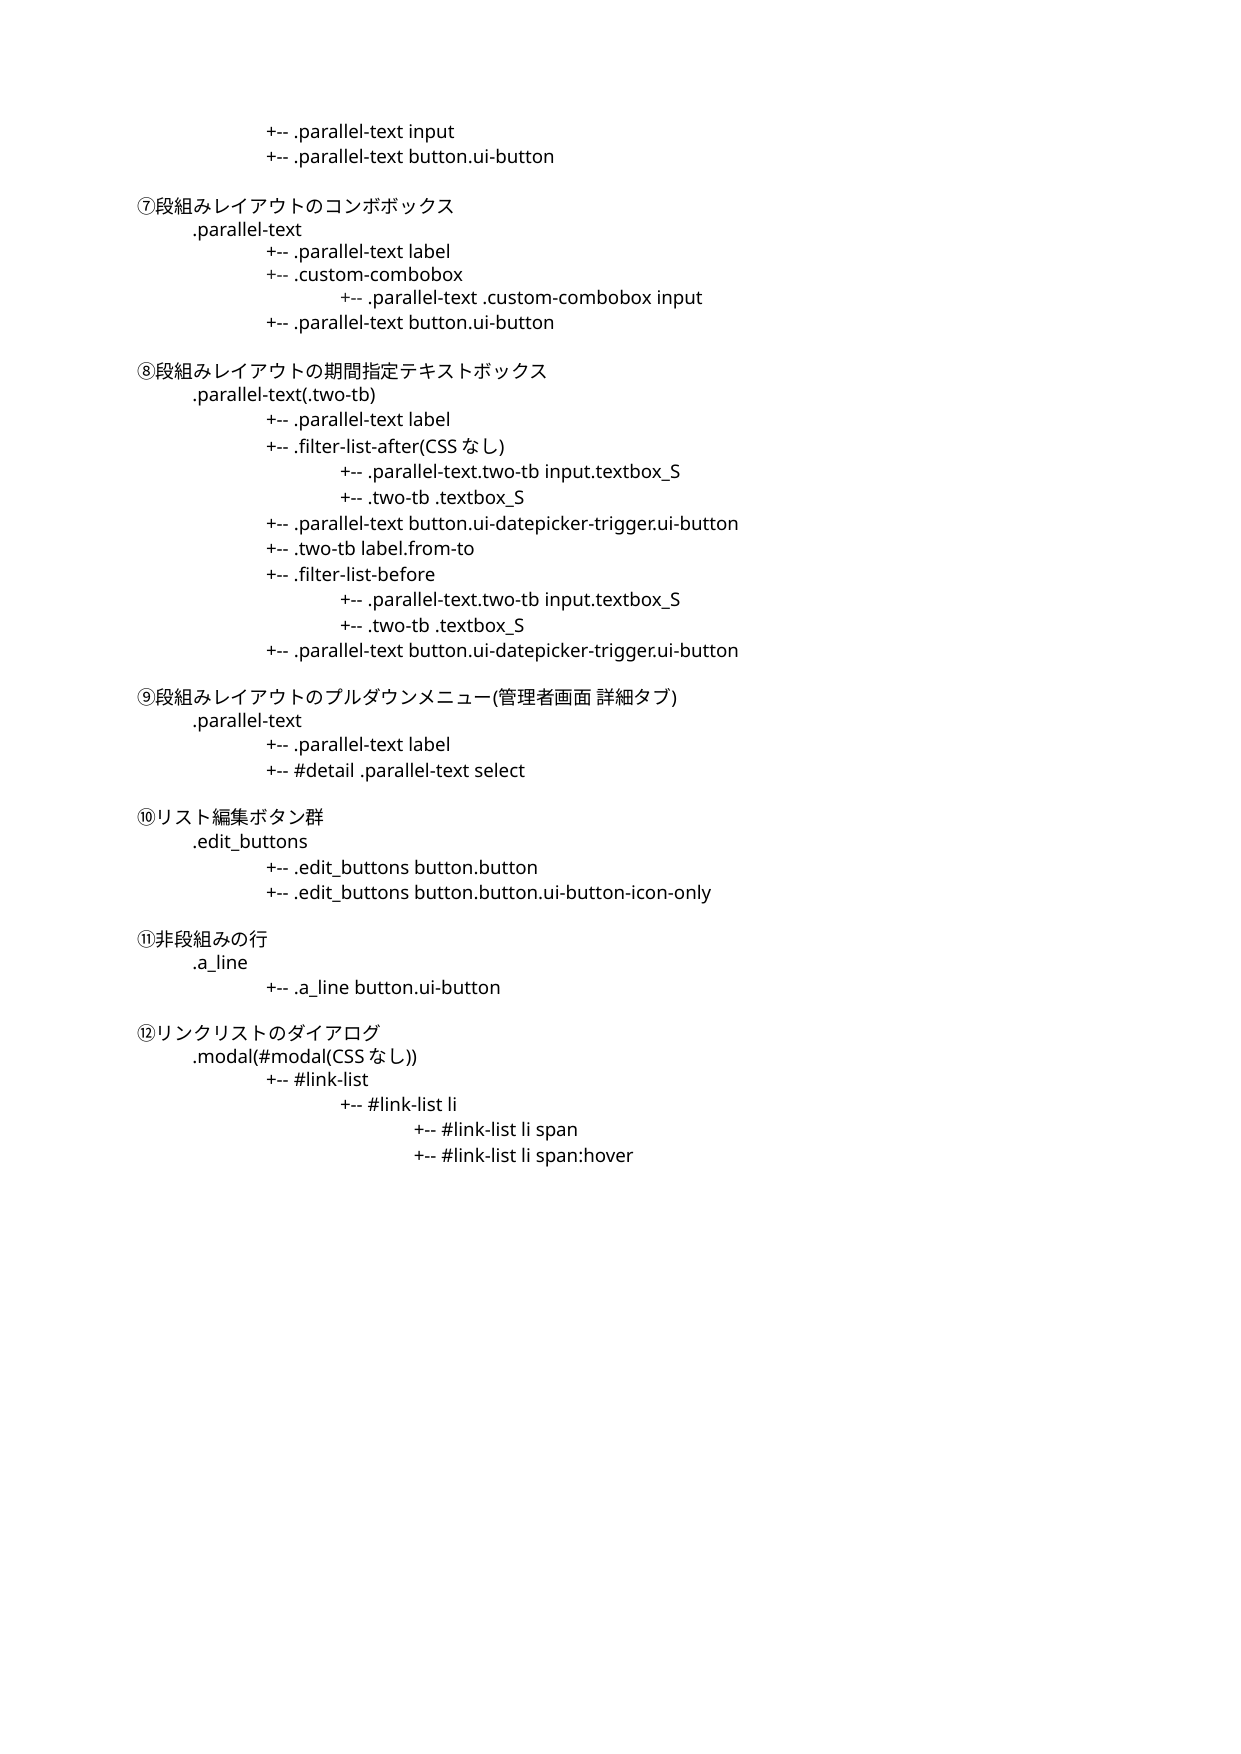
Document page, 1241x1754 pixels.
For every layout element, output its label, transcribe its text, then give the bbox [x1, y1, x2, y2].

text +-- .parallel-text label [118, 732, 1122, 757]
text +-- #link-list [118, 1068, 1122, 1091]
text +-- #detail .parallel-text select [118, 757, 1122, 783]
text .parallel-text(.two-tb) [118, 383, 1122, 406]
text +-- #link-list li span:hover [118, 1142, 1122, 1168]
text ⑧段組みレイアウトの期間指定テキストボックス [118, 360, 1122, 383]
text +-- .two-tb .textbox_S [118, 484, 1122, 510]
text +-- .parallel-text.two-tb input.textbox_S [118, 459, 1122, 484]
text +-- .edit_buttons button.button.ui-button-icon-only [118, 880, 1122, 905]
text +-- .parallel-text label [118, 241, 1122, 263]
text +-- .parallel-text label [118, 406, 1122, 432]
text +-- .parallel-text button.ui-button [118, 309, 1122, 335]
text .a_line [118, 951, 1122, 974]
text +-- .filter-list-after(CSSなし) [118, 432, 1122, 459]
text .edit_buttons [118, 829, 1122, 854]
text +-- .custom-combobox [118, 263, 1122, 286]
text +-- #link-list li span [118, 1117, 1122, 1142]
text +-- .parallel-text button.ui-button [118, 144, 1122, 169]
text +-- .parallel-text button.ui-datepicker-trigger.ui-button [118, 510, 1122, 535]
text +-- .parallel-text.two-tb input.textbox_S [118, 586, 1122, 612]
text .parallel-text [118, 218, 1122, 241]
text +-- .filter-list-before [118, 561, 1122, 586]
text ⑪非段組みの行 [118, 928, 1122, 951]
text ⑫リンクリストのダイアログ [118, 1022, 1122, 1045]
text +-- .parallel-text .custom-combobox input [118, 286, 1122, 309]
text +-- #link-list li [118, 1091, 1122, 1117]
text +-- .two-tb label.from-to [118, 535, 1122, 561]
text ⑩リスト編集ボタン群 [118, 806, 1122, 829]
text ⑦段組みレイアウトのコンボボックス [118, 195, 1122, 218]
text +-- .a_line button.ui-button [118, 974, 1122, 999]
text ⑨段組みレイアウトのプルダウンメニュー(管理者画面 詳細タブ) [118, 686, 1122, 709]
text .parallel-text [118, 709, 1122, 732]
text +-- .two-tb .textbox_S [118, 612, 1122, 637]
text +-- .parallel-text button.ui-datepicker-trigger.ui-button [118, 637, 1122, 663]
text +-- .edit_buttons button.button [118, 854, 1122, 880]
text +-- .parallel-text input [118, 118, 1122, 144]
text .modal(#modal(CSSなし)) [118, 1045, 1122, 1068]
